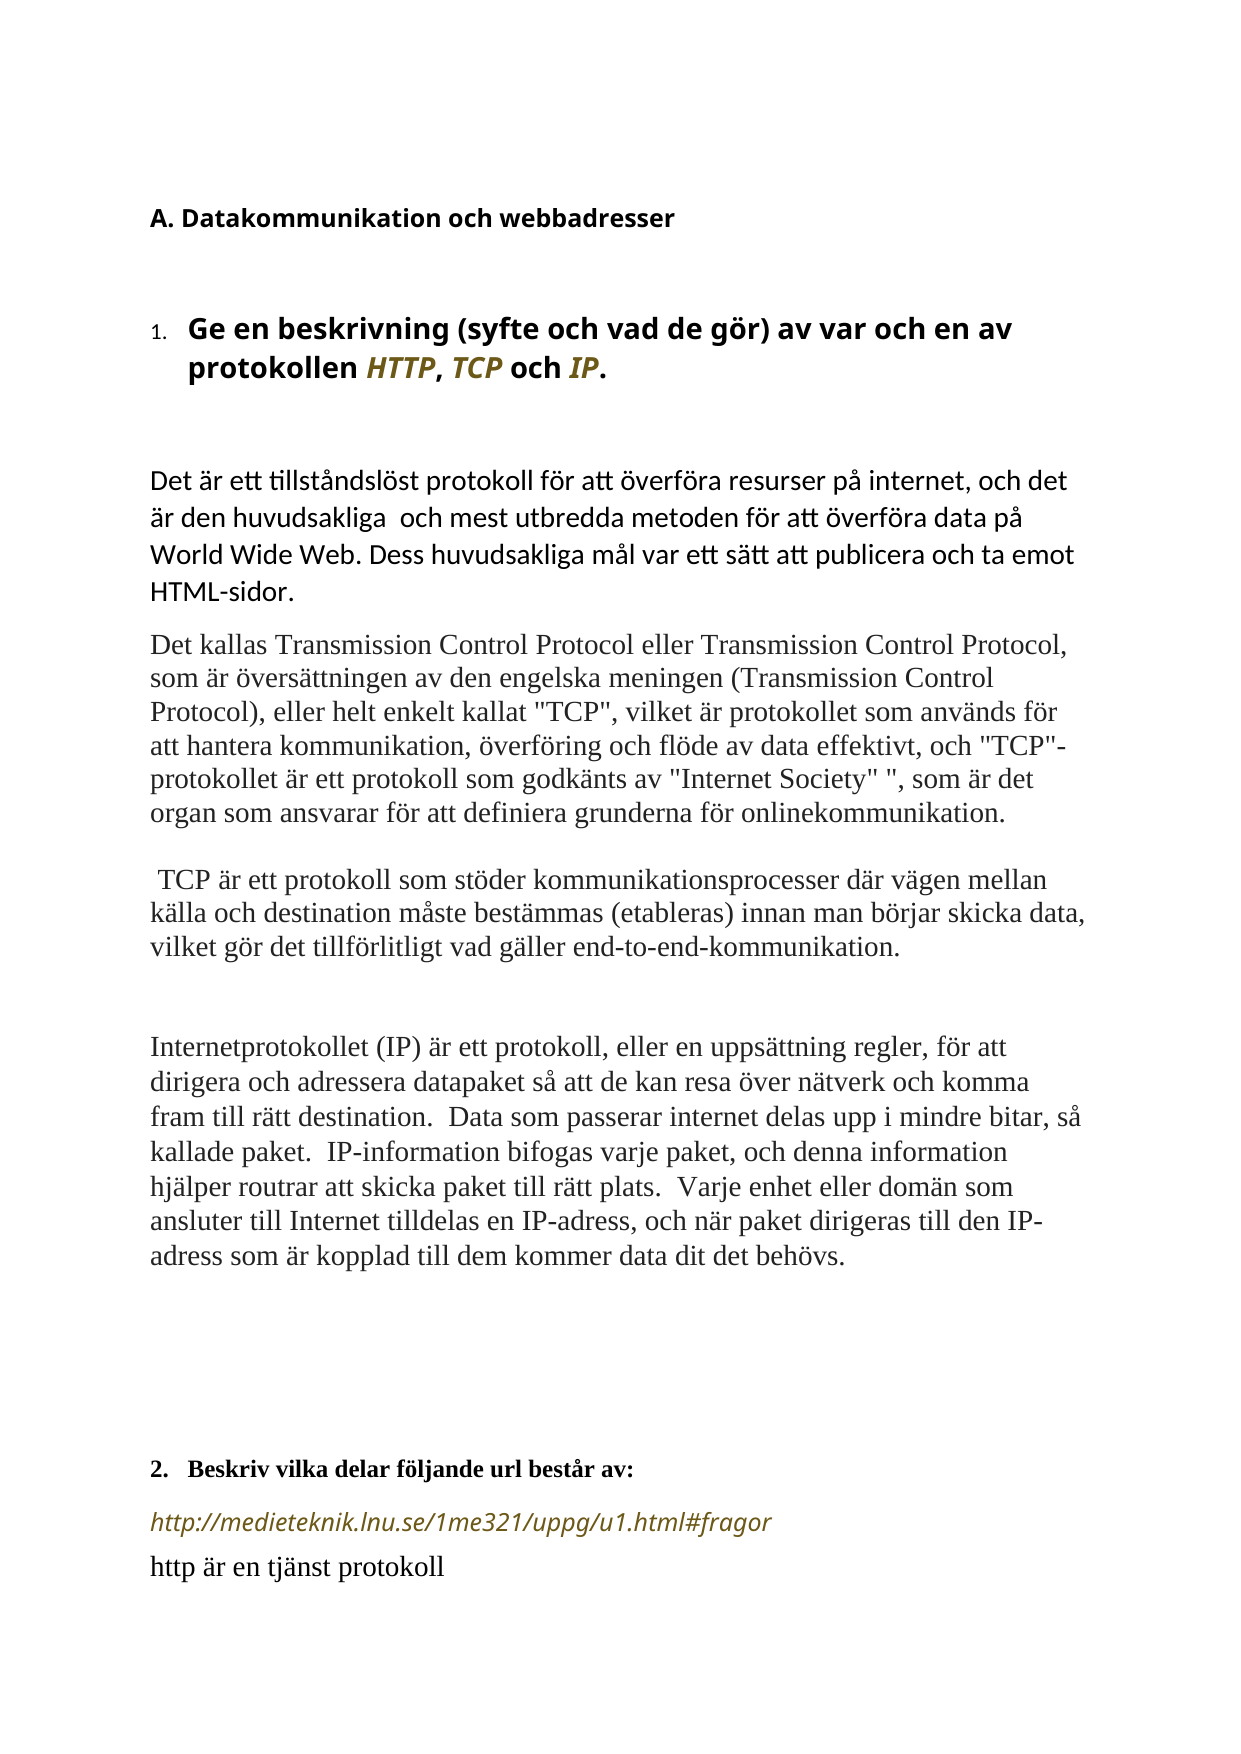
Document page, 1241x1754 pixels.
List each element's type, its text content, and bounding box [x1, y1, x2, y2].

subtitle A. Datakommunikation och webbadresser [150, 201, 1090, 235]
list Ge en beskrivning (syfte och vad de gör) av var och en av protokollen HTTP, TCP och IP. [150, 308, 1090, 387]
text Internetprotokollet (IP) är ett protokoll, eller en uppsättning regler, för att dirigera och adressera datapaket så att de kan resa över nätverk och komma fram till rätt destination. Data som passerar internet delas upp i mindre bitar, så kallade paket. IP-information bifogas varje paket, och denna information hjälper routrar att skicka paket till rätt plats. Varje enhet eller domän som ansluter till Internet tilldelas en IP-adress, och när paket dirigeras till den IP-adress som är kopplad till dem kommer data dit det behövs. [150, 1029, 1090, 1272]
text Det kallas Transmission Control Protocol eller Transmission Control Protocol, som är översättningen av den engelska meningen (Transmission Control Protocol), eller helt enkelt kallat "TCP", vilket är protokollet som används för att hantera kommunikation, överföring och flöde av data effektivt, och "TCP"-protokollet är ett protokoll som godkänts av "Internet Society" ", som är det organ som ansvarar för att definiera grunderna för onlinekommunikation. [150, 627, 1090, 828]
list Beskriv vilka delar följande url består av: [150, 1454, 1090, 1483]
text http är en tjänst protokoll [150, 1549, 1090, 1582]
text http://medieteknik.lnu.se/1me321/uppg/u1.html#fragor [150, 1504, 1090, 1538]
text TCP är ett protokoll som stöder kommunikationsprocesser där vägen mellan källa och destination måste bestämmas (etableras) innan man börjar skicka data, vilket gör det tillförlitligt vad gäller end-to-end-kommunikation. [150, 862, 1090, 962]
text Det är ett tillståndslöst protokoll för att överföra resurser på internet, och det är den huvudsakliga och mest utbredda metoden för att överföra data på World Wide Web. Dess huvudsakliga mål var ett sätt att publicera och ta emot HTML-sidor. [150, 462, 1090, 609]
